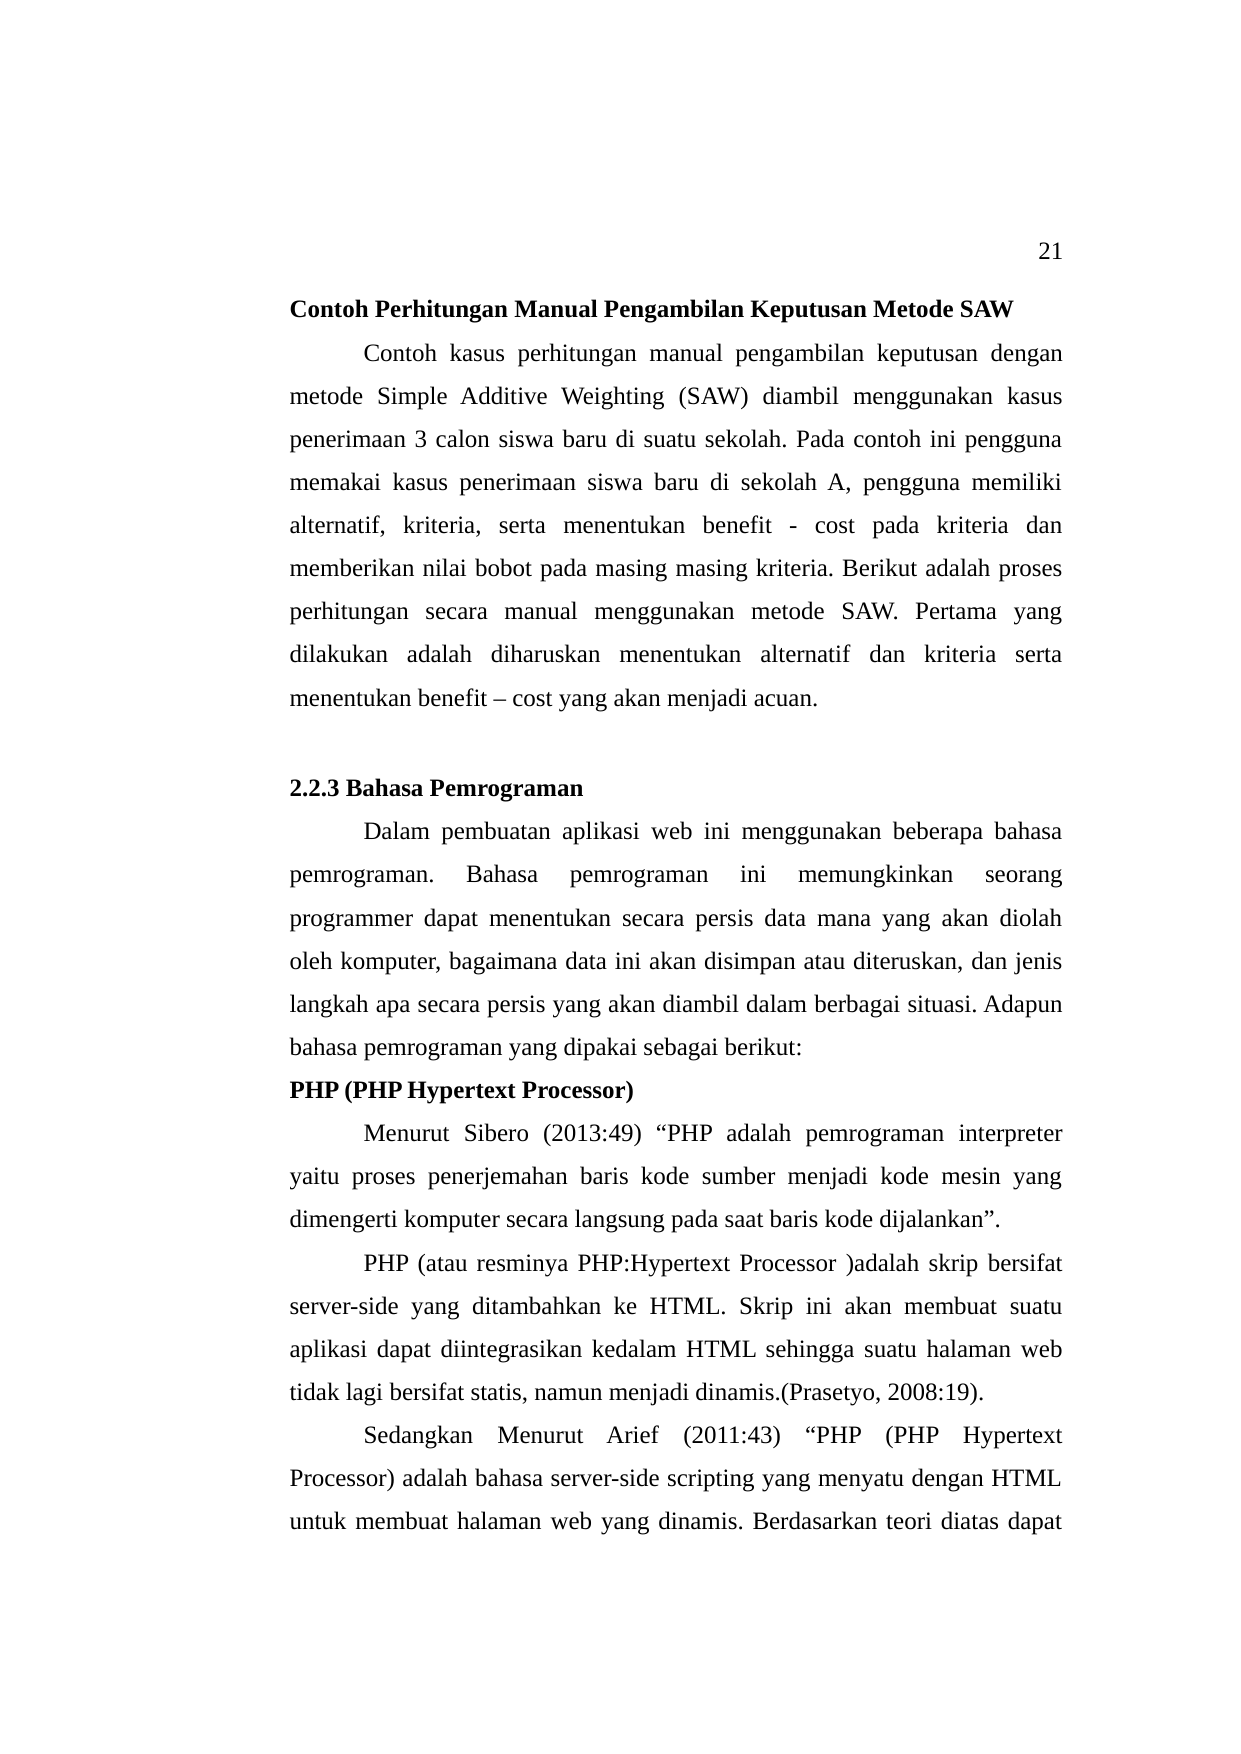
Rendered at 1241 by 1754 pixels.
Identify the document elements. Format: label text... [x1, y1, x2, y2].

text Menurut Sibero (2013:49) “PHP adalah pemrograman interpreter yaitu proses penerjemahan baris kode sumber menjadi kode mesin yang dimengerti komputer secara langsung pada saat baris kode dijalankan”. [289, 1118, 1063, 1233]
text PHP (atau resminya PHP:Hypertext Processor )adalah skrip bersifat server-side yang ditambahkan ke HTML. Skrip ini akan membuat suatu aplikasi dapat diintegrasikan kedalam HTML sehingga suatu halaman web tidak lagi bersifat statis, namun menjadi dinamis.(Prasetyo, 2008:19). [289, 1248, 1063, 1406]
text PHP (PHP Hypertext Processor) [289, 1075, 1063, 1104]
text Contoh Perhitungan Manual Pengambilan Keputusan Metode SAW [289, 294, 1063, 323]
text Dalam pembuatan aplikasi web ini menggunakan beberapa bahasa pemrograman. Bahasa pemrograman ini memungkinkan seorang programmer dapat menentukan secara persis data mana yang akan diolah oleh komputer, bagaimana data ini akan disimpan atau diteruskan, dan jenis langkah apa secara persis yang akan diambil dalam berbagai situasi. Adapun bahasa pemrograman yang dipakai sebagai berikut: [289, 816, 1063, 1061]
text Contoh kasus perhitungan manual pengambilan keputusan dengan metode Simple Additive Weighting (SAW) diambil menggunakan kasus penerimaan 3 calon siswa baru di suatu sekolah. Pada contoh ini pengguna memakai kasus penerimaan siswa baru di sekolah A, pengguna memiliki alternatif, kriteria, serta menentukan benefit - cost pada kriteria dan memberikan nilai bobot pada masing masing kriteria. Berikut adalah proses perhitungan secara manual menggunakan metode SAW. Pertama yang dilakukan adalah diharuskan menentukan alternatif dan kriteria serta menentukan benefit – cost yang akan menjadi acuan. [289, 338, 1063, 711]
text Sedangkan Menurut Arief (2011:43) “PHP (PHP Hypertext Processor) adalah bahasa server-side scripting yang menyatu dengan HTML untuk membuat halaman web yang dinamis. Berdasarkan teori diatas dapat [289, 1420, 1063, 1535]
text 2.2.3 Bahasa Pemrograman [289, 773, 1063, 802]
